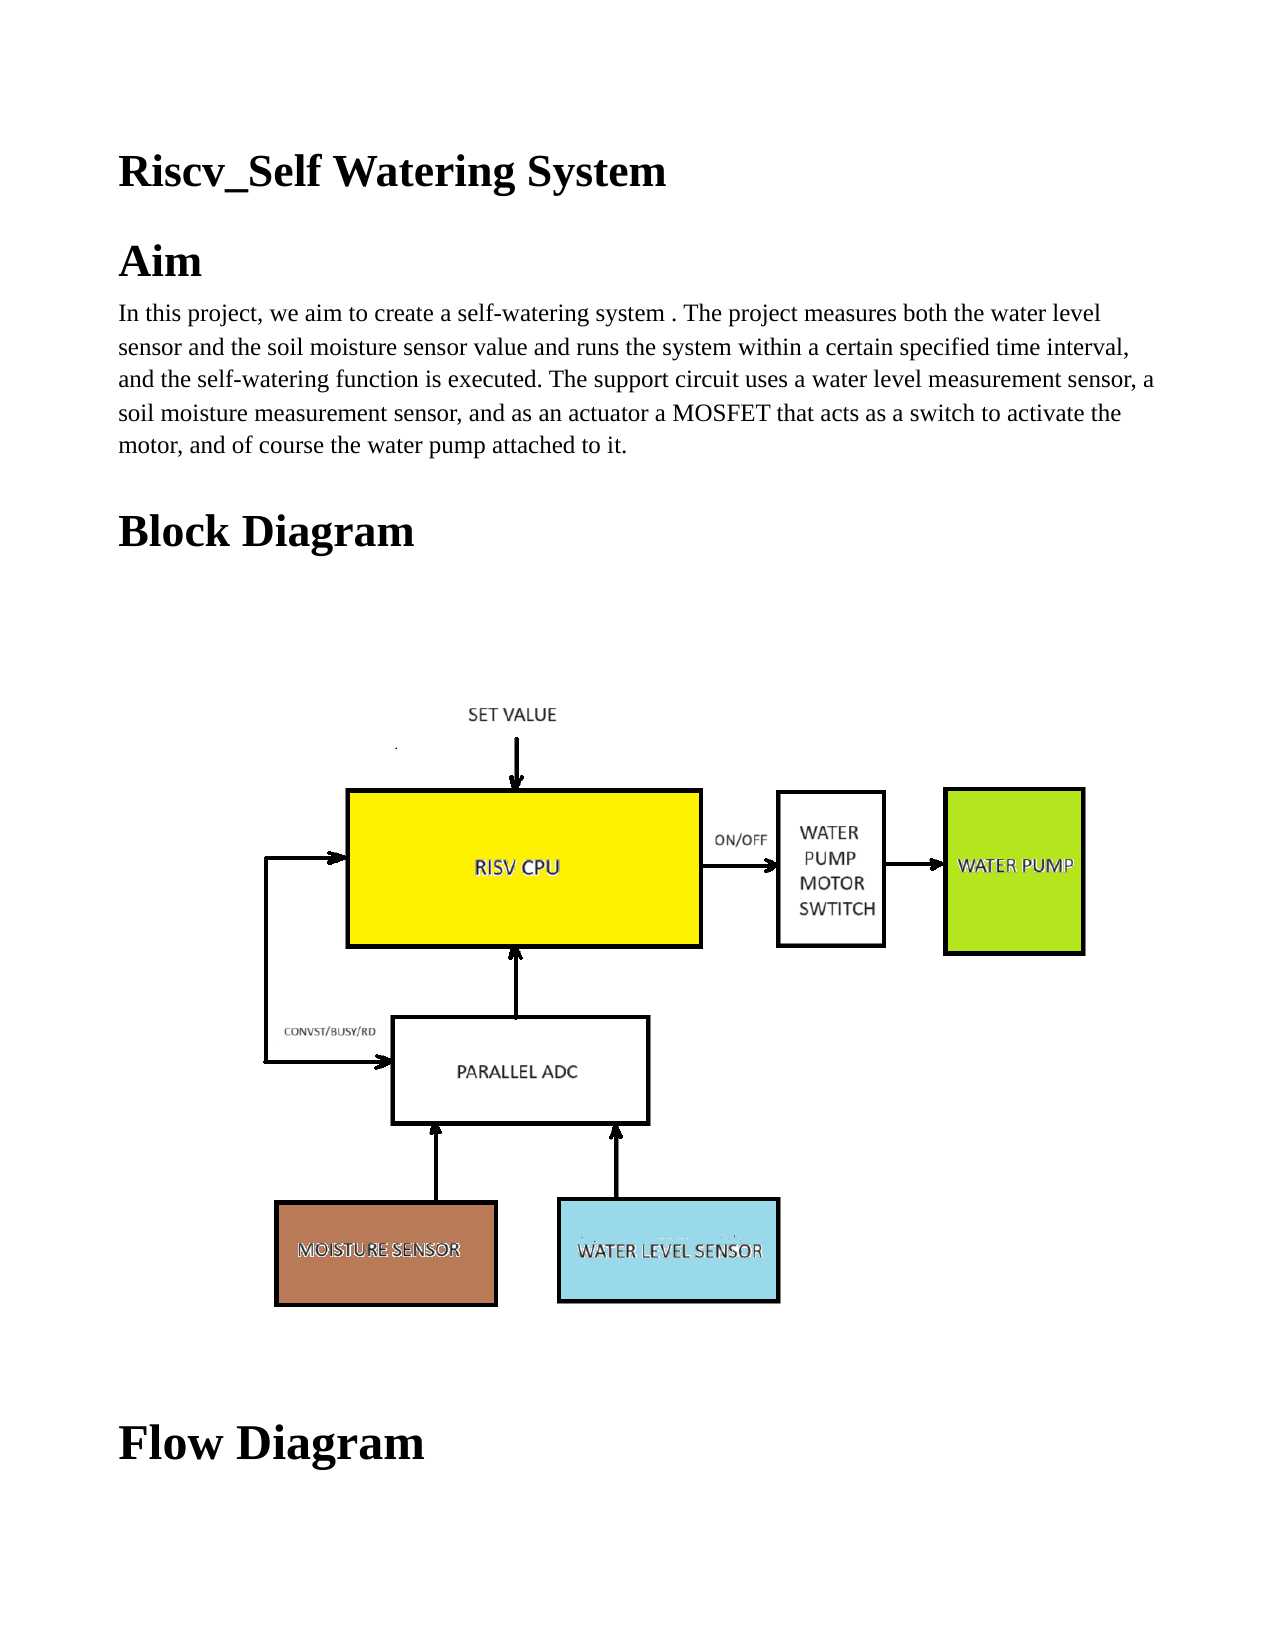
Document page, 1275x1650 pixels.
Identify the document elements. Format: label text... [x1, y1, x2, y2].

picture [118, 663, 1157, 1336]
subtitle Aim [118, 233, 1157, 286]
subtitle Riscv_Self Watering System [118, 143, 1157, 196]
text In this project, we aim to create a self-watering system . The project measures both the water level sensor and the soil moisture sensor value and runs the system within a certain specified time interval, and the self-watering function is executed. The support circuit uses a water level measurement sensor, a soil moisture measurement sensor, and as an actuator a MOSFET that acts as a switch to activate the motor, and of course the water pump attached to it. [118, 298, 1157, 459]
subtitle Block Diagram [118, 503, 1157, 556]
subtitle Flow Diagram [118, 1412, 1157, 1470]
